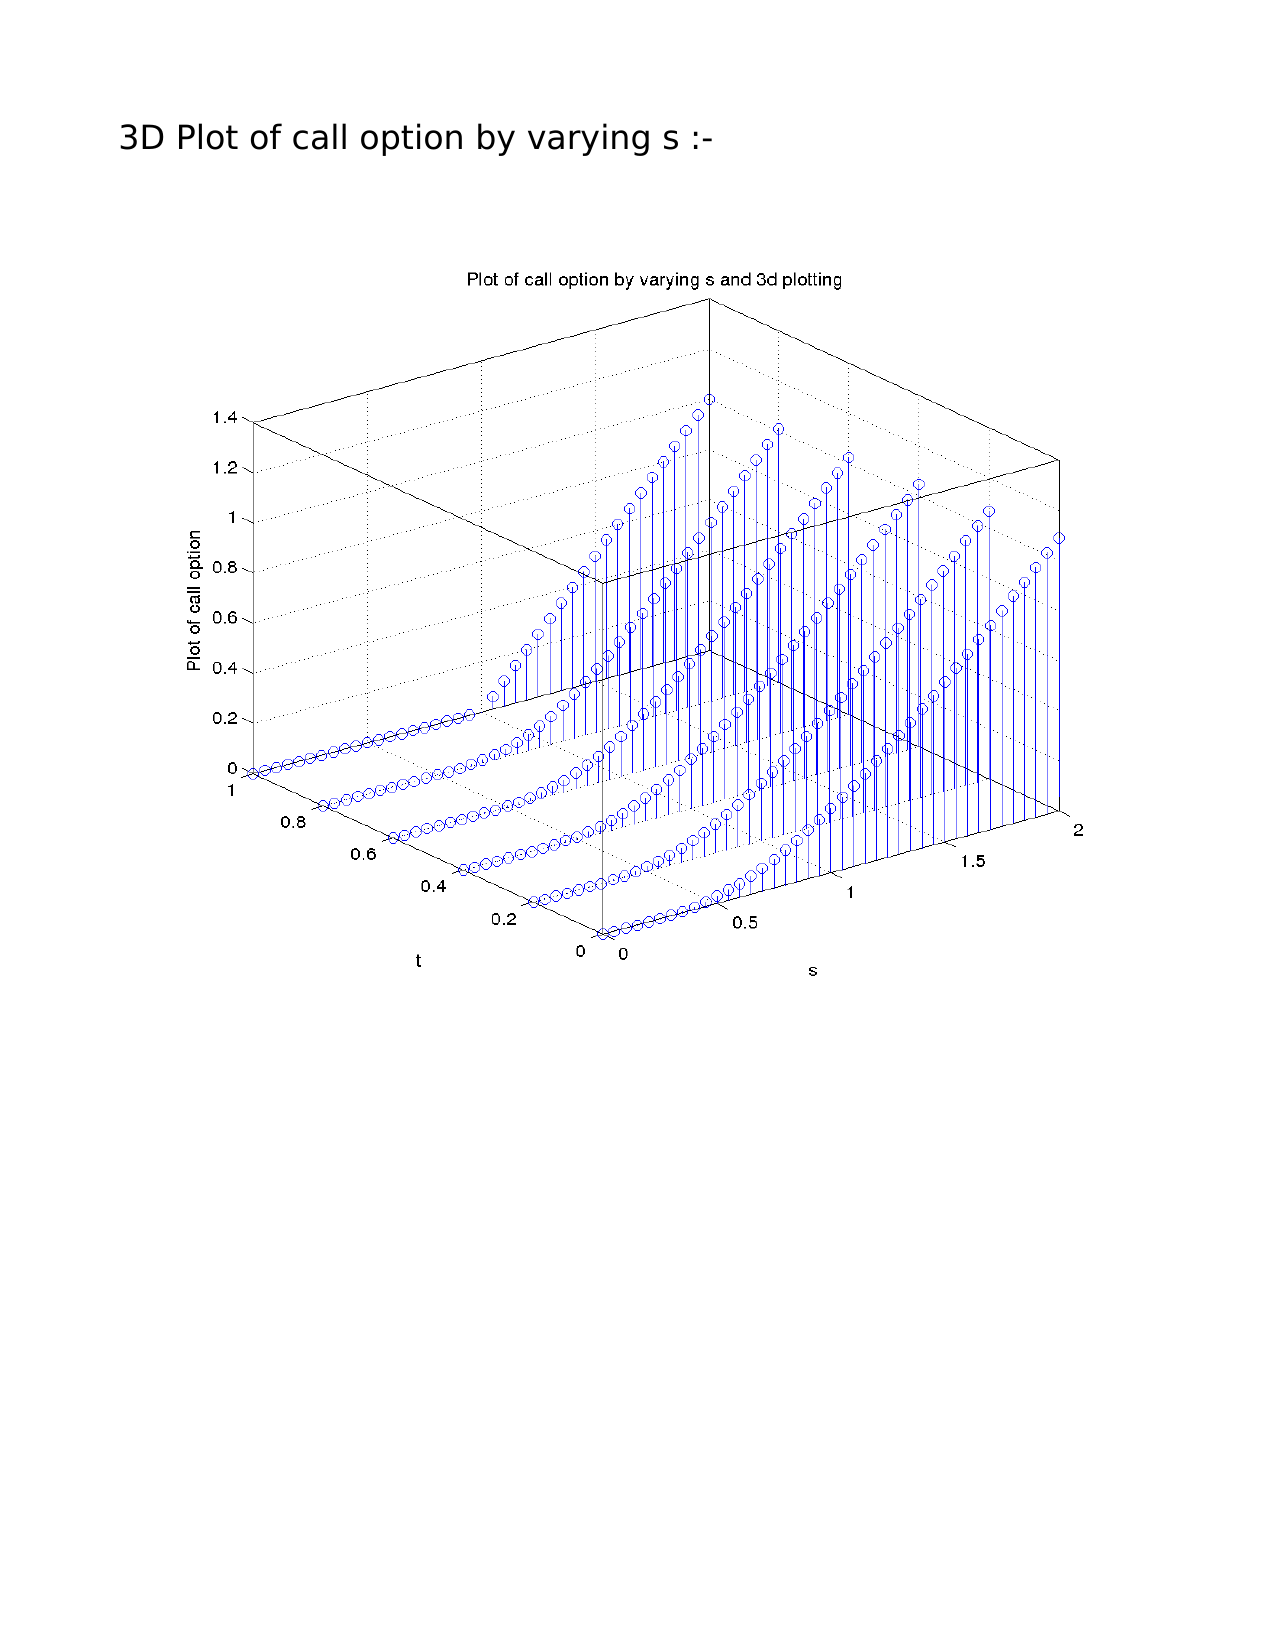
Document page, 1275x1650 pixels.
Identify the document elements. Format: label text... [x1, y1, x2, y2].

text 3D Plot of call option by varying s :- [118, 118, 1157, 157]
picture [118, 240, 1157, 1020]
